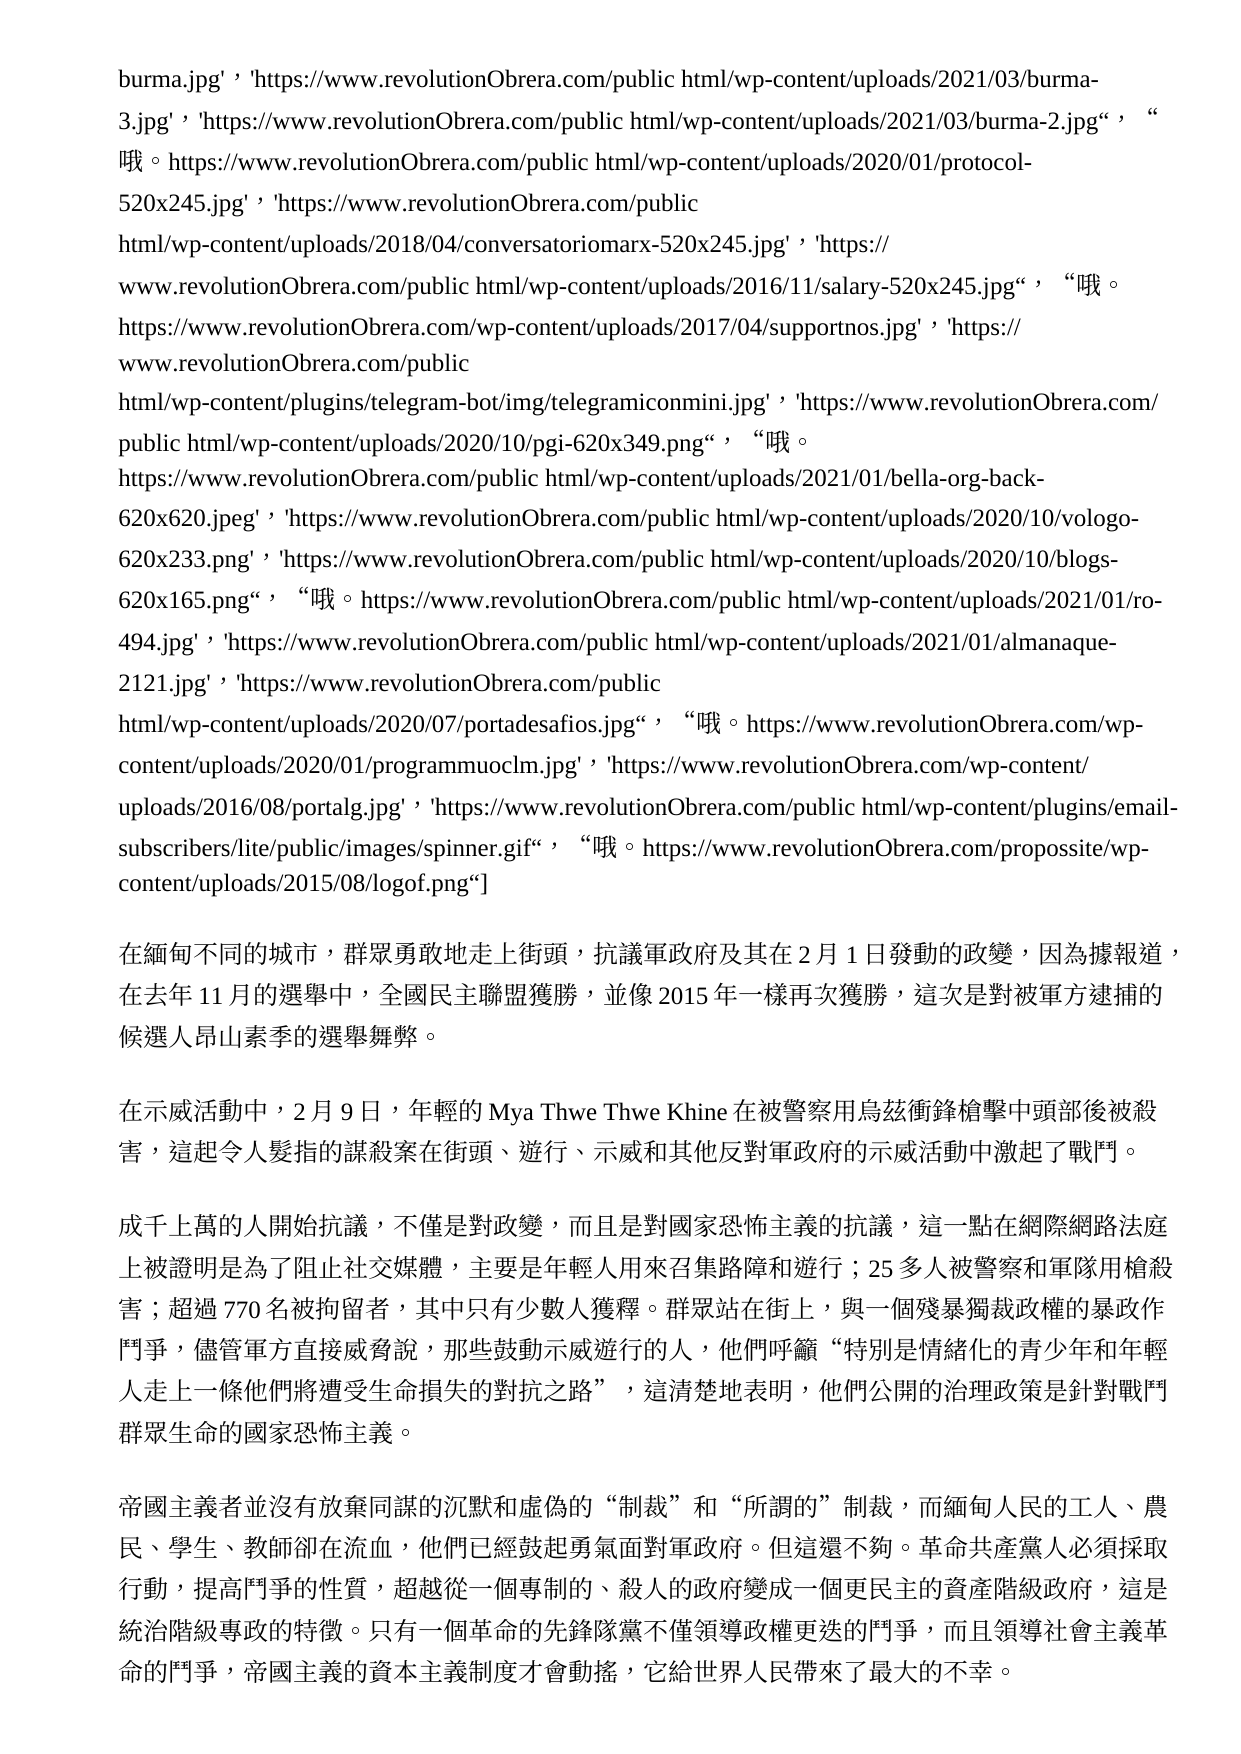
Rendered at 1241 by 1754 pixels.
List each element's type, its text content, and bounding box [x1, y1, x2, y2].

text https://www.revolutionObrera.com/public html/wp-content/uploads/2021/03/burma.jpg 2021-03-02T09:37:32-05:00 https://www.revolutionObrera.com/author/root/ [地]https://www.revolutionobrera.com/public html/wp-content/uploads/2021/03/mujer-burma.jpg'，'https://www.revolutionObrera.com/public html/wp-content/uploads/2021/03/burma-3.jpg'，'https://www.revolutionObrera.com/public html/wp-content/uploads/2021/03/burma-2.jpg“，“哦。https://www.revolutionObrera.com/public html/wp-content/uploads/2020/01/protocol-520x245.jpg'，'https://www.revolutionObrera.com/public html/wp-content/uploads/2018/04/conversatoriomarx-520x245.jpg'，'https://www.revolutionObrera.com/public html/wp-content/uploads/2016/11/salary-520x245.jpg“，“哦。https://www.revolutionObrera.com/wp-content/uploads/2017/04/supportnos.jpg'，'https://www.revolutionObrera.com/public html/wp-content/plugins/telegram-bot/img/telegramiconmini.jpg'，'https://www.revolutionObrera.com/public html/wp-content/uploads/2020/10/pgi-620x349.png“，“哦。https://www.revolutionObrera.com/public html/wp-content/uploads/2021/01/bella-org-back-620x620.jpeg'，'https://www.revolutionObrera.com/public html/wp-content/uploads/2020/10/vologo-620x233.png'，'https://www.revolutionObrera.com/public html/wp-content/uploads/2020/10/blogs-620x165.png“，“哦。https://www.revolutionObrera.com/public html/wp-content/uploads/2021/01/ro-494.jpg'，'https://www.revolutionObrera.com/public html/wp-content/uploads/2021/01/almanaque-2121.jpg'，'https://www.revolutionObrera.com/public html/wp-content/uploads/2020/07/portadesafios.jpg“，“哦。https://www.revolutionObrera.com/wp-content/uploads/2020/01/programmuoclm.jpg'，'https://www.revolutionObrera.com/wp-content/uploads/2016/08/portalg.jpg'，'https://www.revolutionObrera.com/public html/wp-content/plugins/email-subscribers/lite/public/images/spinner.gif“，“哦。https://www.revolutionObrera.com/propossite/wp-content/uploads/2015/08/logof.png“] 在緬甸不同的城市，群眾勇敢地走上街頭，抗議軍政府及其在2月1日發動的政變，因為據報道，在去年11月的選舉中，全國民主聯盟獲勝，並像2015年一樣再次獲勝，這次是對被軍方逮捕的候選人昂山素季的選舉舞弊。 在示威活動中，2月9日，年輕的Mya Thwe Thwe Khine在被警察用烏茲衝鋒槍擊中頭部後被殺害，這起令人髮指的謀殺案在街頭、遊行、示威和其他反對軍政府的示威活動中激起了戰鬥。 成千上萬的人開始抗議，不僅是對政變，而且是對國家恐怖主義的抗議，這一點在網際網路法庭上被證明是為了阻止社交媒體，主要是年輕人用來召集路障和遊行；25多人被警察和軍隊用槍殺害；超過770名被拘留者，其中只有少數人獲釋。群眾站在街上，與一個殘暴獨裁政權的暴政作鬥爭，儘管軍方直接威脅說，那些鼓動示威遊行的人，他們呼籲“特別是情緒化的青少年和年輕人走上一條他們將遭受生命損失的對抗之路”，這清楚地表明，他們公開的治理政策是針對戰鬥群眾生命的國家恐怖主義。 帝國主義者並沒有放棄同謀的沉默和虛偽的“制裁”和“所謂的”制裁，而緬甸人民的工人、農民、學生、教師卻在流血，他們已經鼓起勇氣面對軍政府。但這還不夠。革命共產黨人必須採取行動，提高鬥爭的性質，超越從一個專制的、殺人的政府變成一個更民主的資產階級政府，這是統治階級專政的特徵。只有一個革命的先鋒隊黨不僅領導政權更迭的鬥爭，而且領導社會主義革命的鬥爭，帝國主義的資本主義制度才會動搖，它給世界人民帶來了最大的不幸。 在哥倫比亞，我們對這些示威活動表示聲援，並利用我們的網路傳播對國家恐怖主義和緬甸人民在街頭勝利的譴責。我們呼籲加倍努力，在傳銷的基礎上建立新的共產主義國際，這是共產黨人在世界範圍內組織和領導世界反帝國主義鬥爭的必要組織。 [昂山素季”，“緬甸”，“緬甸軍事政變”，“緬甸” [118, 59, 1181, 1688]
